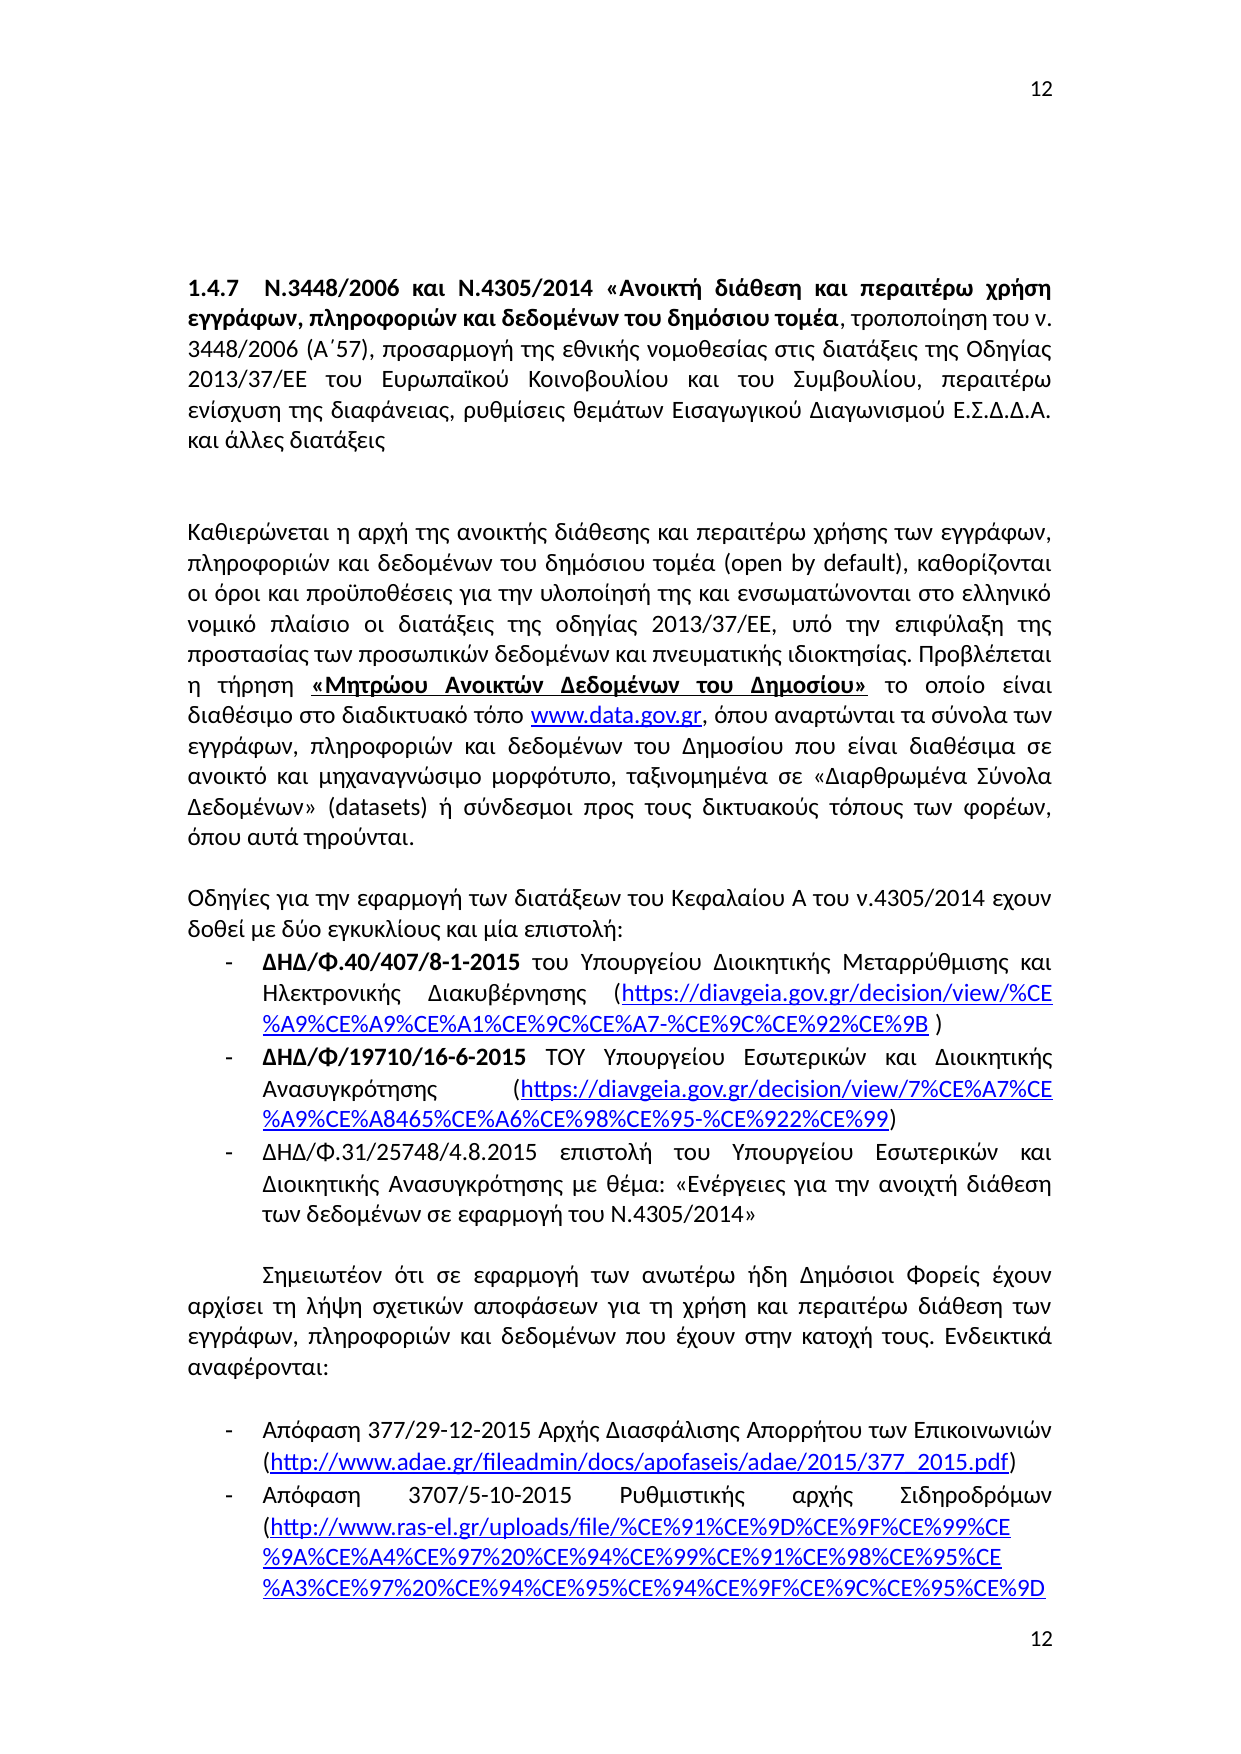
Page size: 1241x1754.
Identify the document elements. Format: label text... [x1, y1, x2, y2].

text Καθιερώνεται η αρχή της ανοικτής διάθεσης και περαιτέρω χρήσης των εγγράφων, πληροφοριών και δεδοµένων του δηµόσιου τοµέα (open by default), καθορίζονται οι όροι και προϋποθέσεις για την υλοποίησή της και ενσωματώνονται στο ελληνικό νομικό πλαίσιο οι διατάξεις της οδηγίας 2013/37/ΕΕ, υπό την επιφύλαξη της προστασίας των προσωπικών δεδομένων και πνευματικής ιδιοκτησίας. Προβλέπεται η τήρηση «Μητρώου Ανοικτών Δεδοµένων του Δηµοσίου» το οποίο είναι διαθέσιµο στο διαδικτυακό τόπο www.data.gov.gr, όπου αναρτώνται τα σύνολα των εγγράφων, πληροφοριών και δεδοµένων του Δηµοσίου που είναι διαθέσιµα σε ανοικτό και µηχαναγνώσιµο µορφότυπο, ταξινοµηµένα σε «Διαρθρωµένα Σύνολα Δεδοµένων» (datasets) ή σύνδεσµοι προς τους δικτυακούς τόπους των φορέων, όπου αυτά τηρούνται. [187, 516, 1053, 852]
list ΔΗΔ/Φ.31/25748/4.8.2015 επιστολή του Υπουργείου Εσωτερικών και Διοικητικής Ανασυγκρότησης με θέμα: «Ενέργειες για την ανοιχτή διάθεση των δεδομένων σε εφαρμογή του Ν.4305/2014» [225, 1134, 1053, 1229]
list Απόφαση 3707/5-10-2015 Ρυθμιστικής αρχής Σιδηροδρόμων (http://www.ras-el.gr/uploads/file/%CE%91%CE%9D%CE%9F%CE%99%CE%9A%CE%A4%CE%97%20%CE%94%CE%99%CE%91%CE%98%CE%95%CE%A3%CE%97%20%CE%94%CE%95%CE%94%CE%9F%CE%9C%CE%95%CE%9D [225, 1477, 1053, 1602]
list Σημειωτέον ότι σε εφαρμογή των ανωτέρω ήδη Δημόσιοι Φορείς έχουν αρχίσει τη λήψη σχετικών αποφάσεων για τη χρήση και περαιτέρω διάθεση των εγγράφων, πληροφοριών και δεδομένων που έχουν στην κατοχή τους. Ενδεικτικά αναφέρονται: [187, 1259, 1053, 1381]
list ΔΗΔ/Φ/19710/16-6-2015 ΤΟΥ Υπουργείου Εσωτερικών και Διοικητικής Ανασυγκρότησης (https://diavgeia.gov.gr/decision/view/7%CE%A7%CE%A9%CE%A8465%CE%A6%CE%98%CE%95-%CE%922%CE%99) [225, 1039, 1053, 1134]
list Απόφαση 377/29-12-2015 Αρχής Διασφάλισης Απορρήτου των Επικοινωνιών (http://www.adae.gr/fileadmin/docs/apofaseis/adae/2015/377_2015.pdf) [225, 1412, 1053, 1477]
list 1.4.7 Ν.3448/2006 και Ν.4305/2014 «Ανοικτή διάθεση και περαιτέρω χρήση εγγράφων, πληροφοριών και δεδοµένων του δηµόσιου τοµέα, τροποποίηση του ν. 3448/2006 (Α΄57), προσαρµογή της εθνικής νοµοθεσίας στις διατάξεις της Οδηγίας 2013/37/ΕΕ του Ευρωπαϊκού Κοινοβουλίου και του Συµβουλίου, περαιτέρω ενίσχυση της διαφάνειας, ρυθµίσεις θεµάτων Εισαγωγικού Διαγωνισµού Ε.Σ.Δ.Δ.Α. και άλλες διατάξεις [187, 272, 1053, 455]
text Οδηγίες για την εφαρμογή των διατάξεων του Κεφαλαίου Α του ν.4305/2014 εχουν δοθεί με δύο εγκυκλίους και μία επιστολή: [187, 882, 1053, 943]
list ΔΗΔ/Φ.40/407/8-1-2015 του Υπουργείου Διοικητικής Μεταρρύθμισης και Ηλεκτρονικής Διακυβέρνησης (https://diavgeia.gov.gr/decision/view/%CE%A9%CE%A9%CE%A1%CE%9C%CE%A7-%CE%9C%CE%92%CE%9B ) [225, 943, 1053, 1039]
